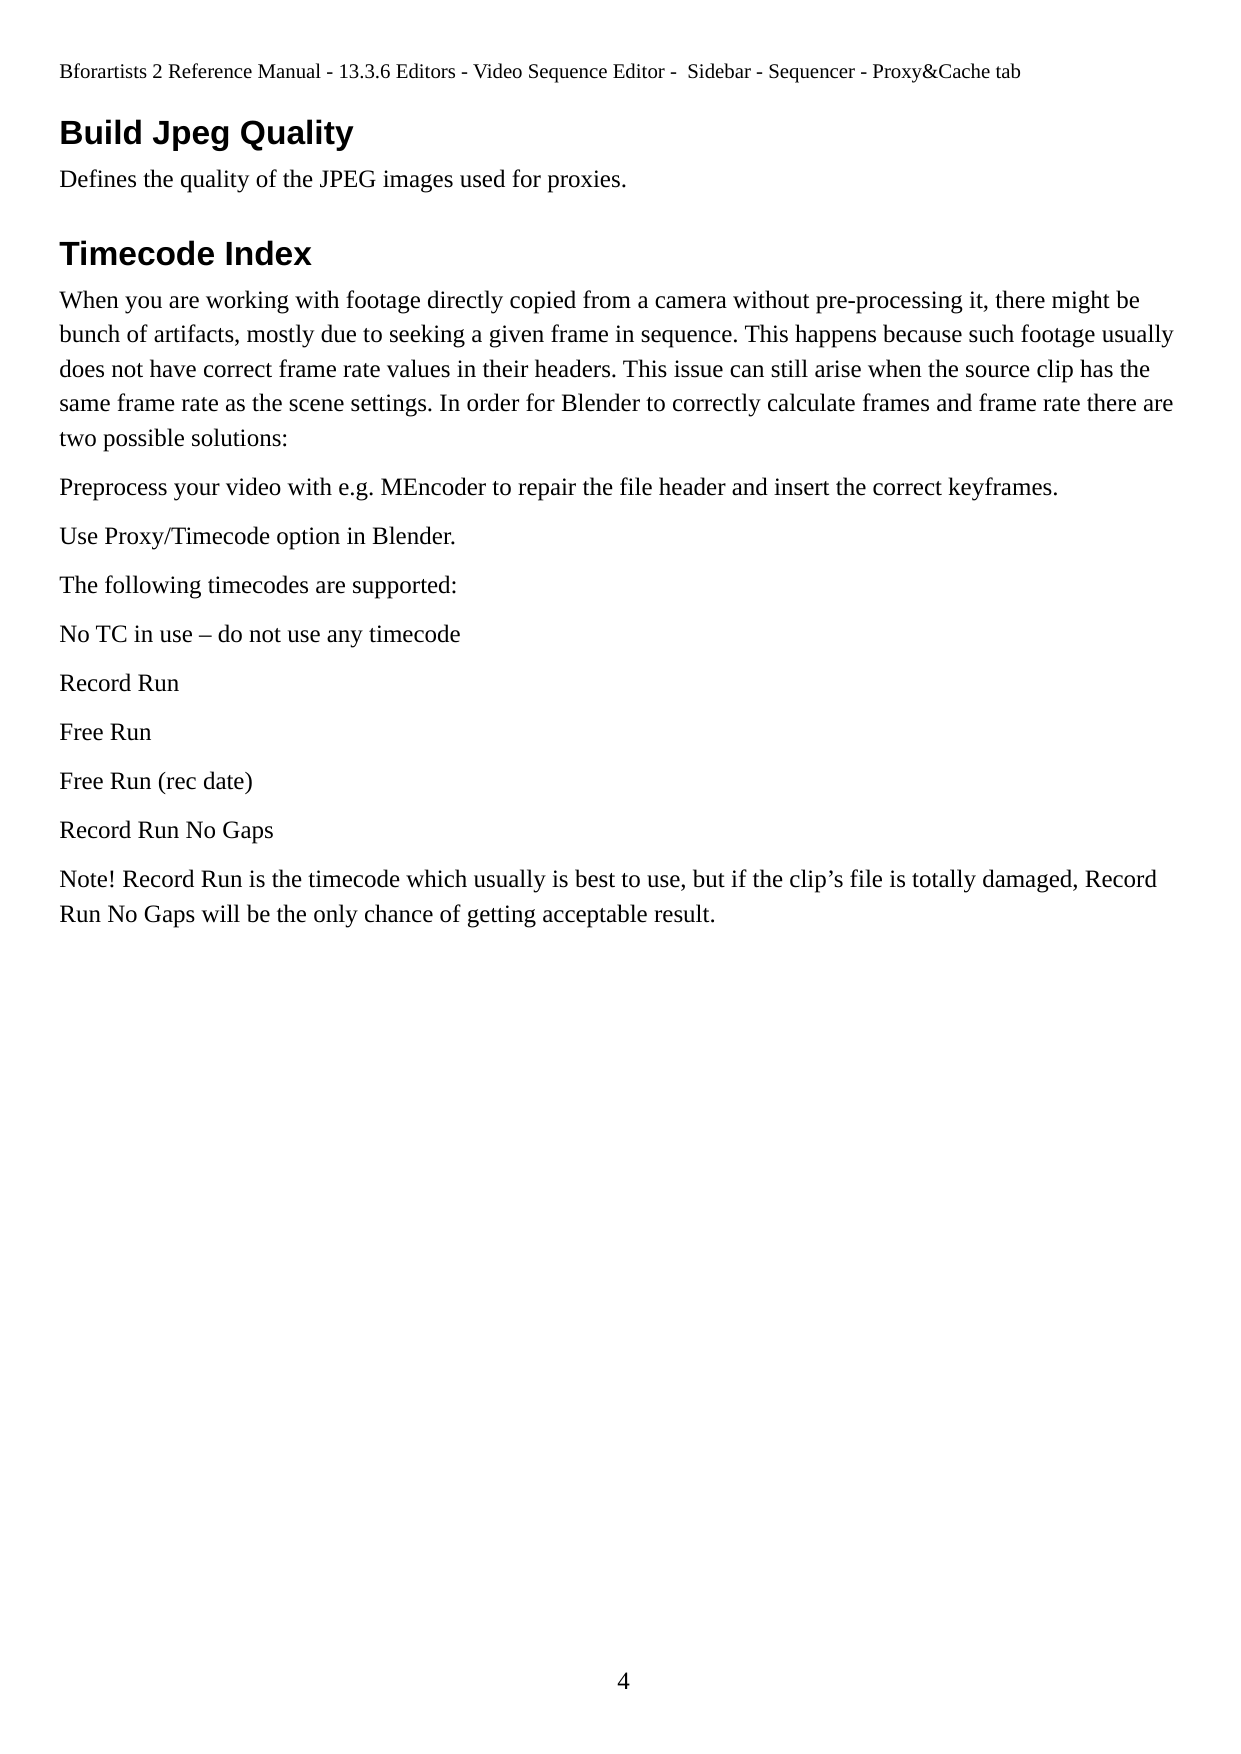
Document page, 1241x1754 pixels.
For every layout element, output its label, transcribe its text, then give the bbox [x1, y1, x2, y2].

text Record Run [59, 668, 1181, 697]
text Note! Record Run is the timecode which usually is best to use, but if the clip’s file is totally damaged, Record Run No Gaps will be the only chance of getting acceptable result. [59, 864, 1181, 927]
subtitle Timecode Index [59, 234, 1181, 272]
text Defines the quality of the JPEG images used for proxies. [59, 164, 1181, 192]
text When you are working with footage directly copied from a camera without pre-processing it, there might be bunch of artifacts, mostly due to seeking a given frame in sequence. This happens because such footage usually does not have correct frame rate values in their headers. This issue can still arise when the source clip has the same frame rate as the scene settings. In order for Blender to correctly calculate frames and frame rate there are two possible solutions: [59, 285, 1181, 451]
text Preprocess your video with e.g. MEncoder to repair the file header and insert the correct keyframes. [59, 472, 1181, 501]
text The following timecodes are supported: [59, 570, 1181, 599]
text Use Proxy/Timecode option in Blender. [59, 521, 1181, 549]
text No TC in use – do not use any timecode [59, 619, 1181, 648]
subtitle Build Jpeg Quality [59, 113, 1181, 151]
text Record Run No Gaps [59, 815, 1181, 844]
text Free Run [59, 717, 1181, 746]
text Free Run (rec date) [59, 766, 1181, 795]
